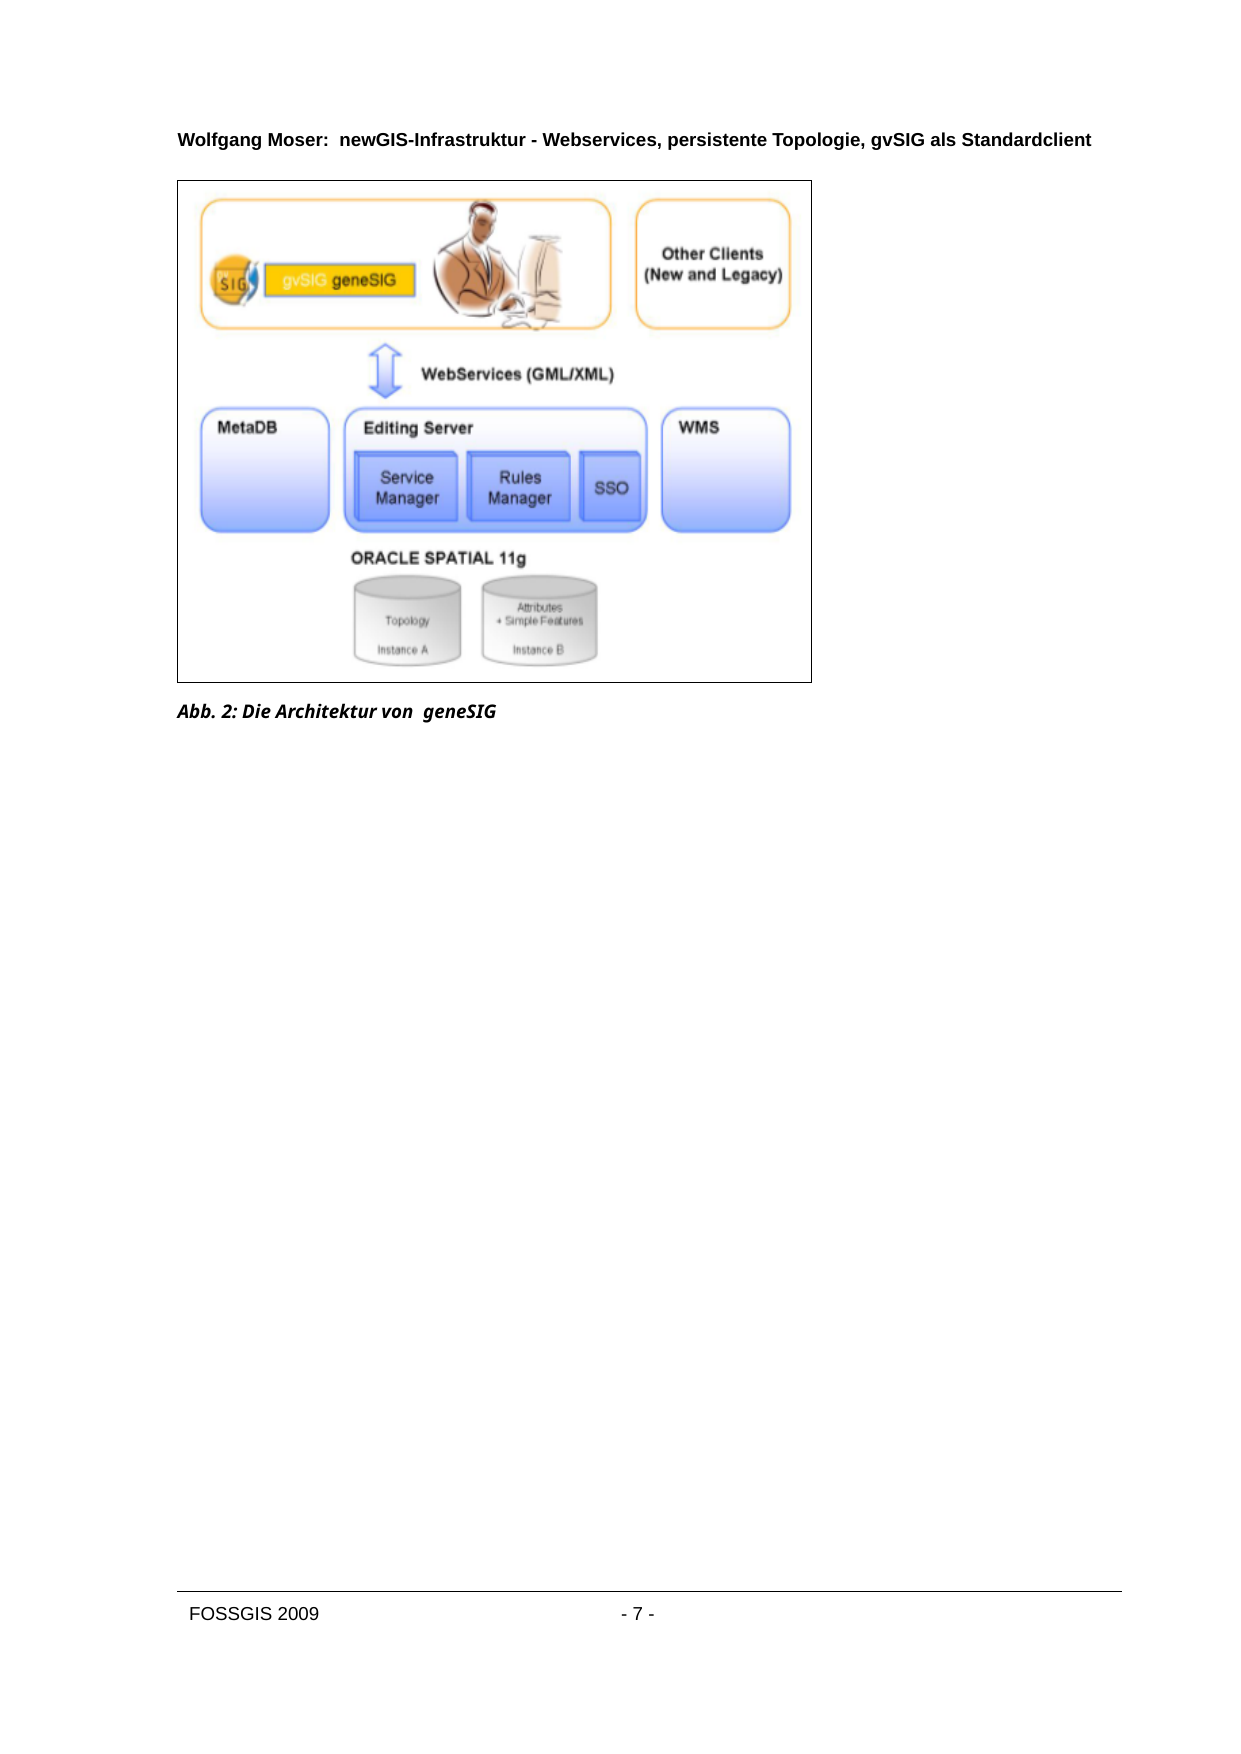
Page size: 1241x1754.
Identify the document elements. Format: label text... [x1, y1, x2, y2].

picture [181, 184, 808, 680]
text Abb. 2: Die Architektur von geneSIG [177, 698, 1122, 724]
